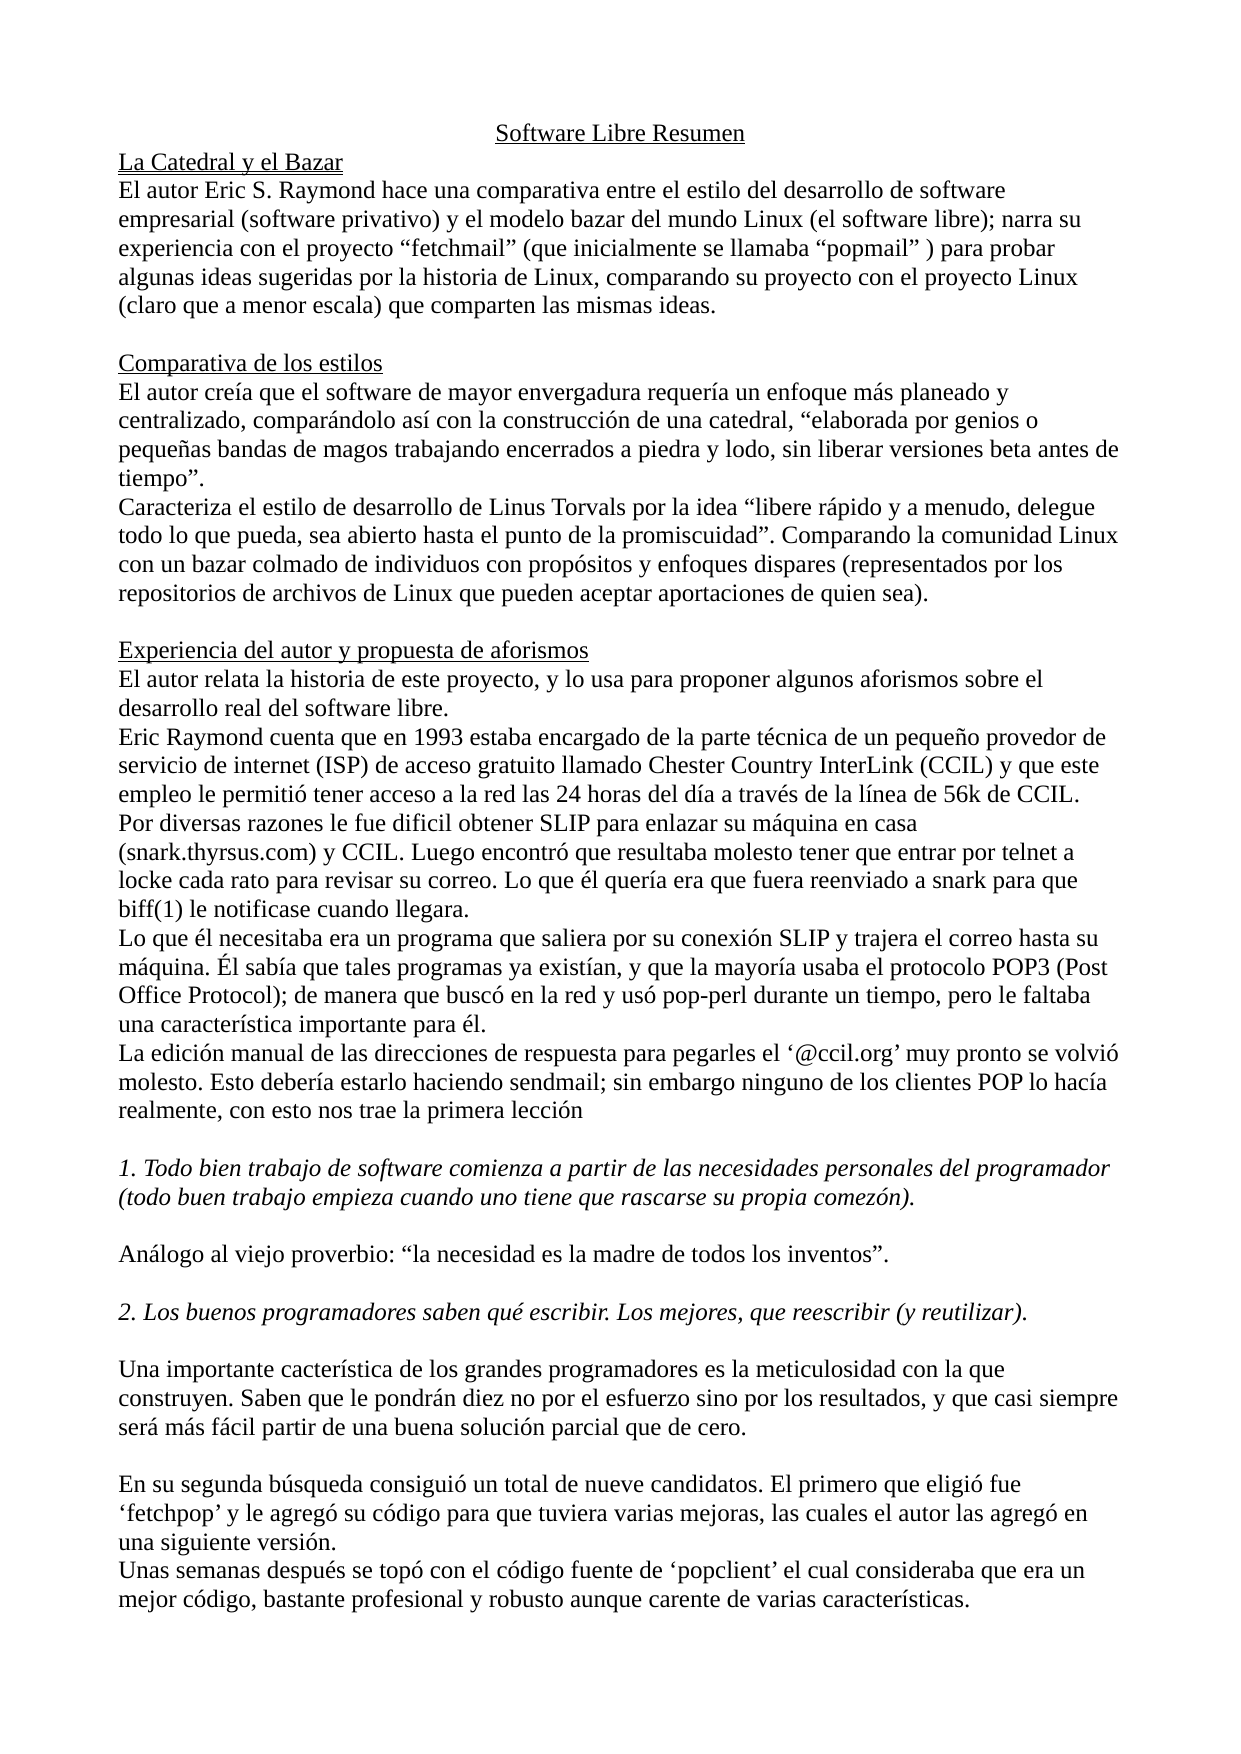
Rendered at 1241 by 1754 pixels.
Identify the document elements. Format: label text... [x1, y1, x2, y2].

text Una importante cacterística de los grandes programadores es la meticulosidad con la que construyen. Saben que le pondrán diez no por el esfuerzo sino por los resultados, y que casi siempre será más fácil partir de una buena solución parcial que de cero. [118, 1354, 1122, 1441]
text Caracteriza el estilo de desarrollo de Linus Torvals por la idea “libere rápido y a menudo, delegue todo lo que pueda, sea abierto hasta el punto de la promiscuidad”. Comparando la comunidad Linux con un bazar colmado de individuos con propósitos y enfoques dispares (representados por los repositorios de archivos de Linux que pueden aceptar aportaciones de quien sea). [118, 492, 1122, 607]
text Unas semanas después se topó con el código fuente de ‘popclient’ el cual consideraba que era un mejor código, bastante profesional y robusto aunque carente de varias características. [118, 1556, 1122, 1613]
text El autor Eric S. Raymond hace una comparativa entre el estilo del desarrollo de software empresarial (software privativo) y el modelo bazar del mundo Linux (el software libre); narra su experiencia con el proyecto “fetchmail” (que inicialmente se llamaba “popmail” ) para probar algunas ideas sugeridas por la historia de Linux, comparando su proyecto con el proyecto Linux (claro que a menor escala) que comparten las mismas ideas. [118, 176, 1122, 319]
text 1. Todo bien trabajo de software comienza a partir de las necesidades personales del programador (todo buen trabajo empieza cuando uno tiene que rascarse su propia comezón). [118, 1153, 1122, 1211]
text Lo que él necesitaba era un programa que saliera por su conexión SLIP y trajera el correo hasta su máquina. Él sabía que tales programas ya existían, y que la mayoría usaba el protocolo POP3 (Post Office Protocol); de manera que buscó en la red y usó pop-perl durante un tiempo, pero le faltaba una característica importante para él. [118, 923, 1122, 1038]
text Análogo al viejo proverbio: “la necesidad es la madre de todos los inventos”. [118, 1239, 1122, 1268]
text El autor creía que el software de mayor envergadura requería un enfoque más planeado y centralizado, comparándolo así con la construcción de una catedral, “elaborada por genios o pequeñas bandas de magos trabajando encerrados a piedra y lodo, sin liberar versiones beta antes de tiempo”. [118, 377, 1122, 492]
text 2. Los buenos programadores saben qué escribir. Los mejores, que reescribir (y reutilizar). [118, 1297, 1122, 1326]
text Experiencia del autor y propuesta de aforismos [118, 636, 1122, 664]
text La Catedral y el Bazar [118, 147, 1122, 176]
text En su segunda búsqueda consiguió un total de nueve candidatos. El primero que eligió fue ‘fetchpop’ y le agregó su código para que tuviera varias mejoras, las cuales el autor las agregó en una siguiente versión. [118, 1469, 1122, 1556]
text La edición manual de las direcciones de respuesta para pegarles el ‘@ccil.org’ muy pronto se volvió molesto. Esto debería estarlo haciendo sendmail; sin embargo ninguno de los clientes POP lo hacía realmente, con esto nos trae la primera lección [118, 1038, 1122, 1124]
text Por diversas razones le fue dificil obtener SLIP para enlazar su máquina en casa (snark.thyrsus.com) y CCIL. Luego encontró que resultaba molesto tener que entrar por telnet a locke cada rato para revisar su correo. Lo que él quería era que fuera reenviado a snark para que biff(1) le notificase cuando llegara. [118, 808, 1122, 923]
text Eric Raymond cuenta que en 1993 estaba encargado de la parte técnica de un pequeño provedor de servicio de internet (ISP) de acceso gratuito llamado Chester Country InterLink (CCIL) y que este empleo le permitió tener acceso a la red las 24 horas del día a través de la línea de 56k de CCIL. [118, 722, 1122, 808]
text El autor relata la historia de este proyecto, y lo usa para proponer algunos aforismos sobre el desarrollo real del software libre. [118, 664, 1122, 722]
text Software Libre Resumen [118, 118, 1122, 147]
text Comparativa de los estilos [118, 348, 1122, 377]
